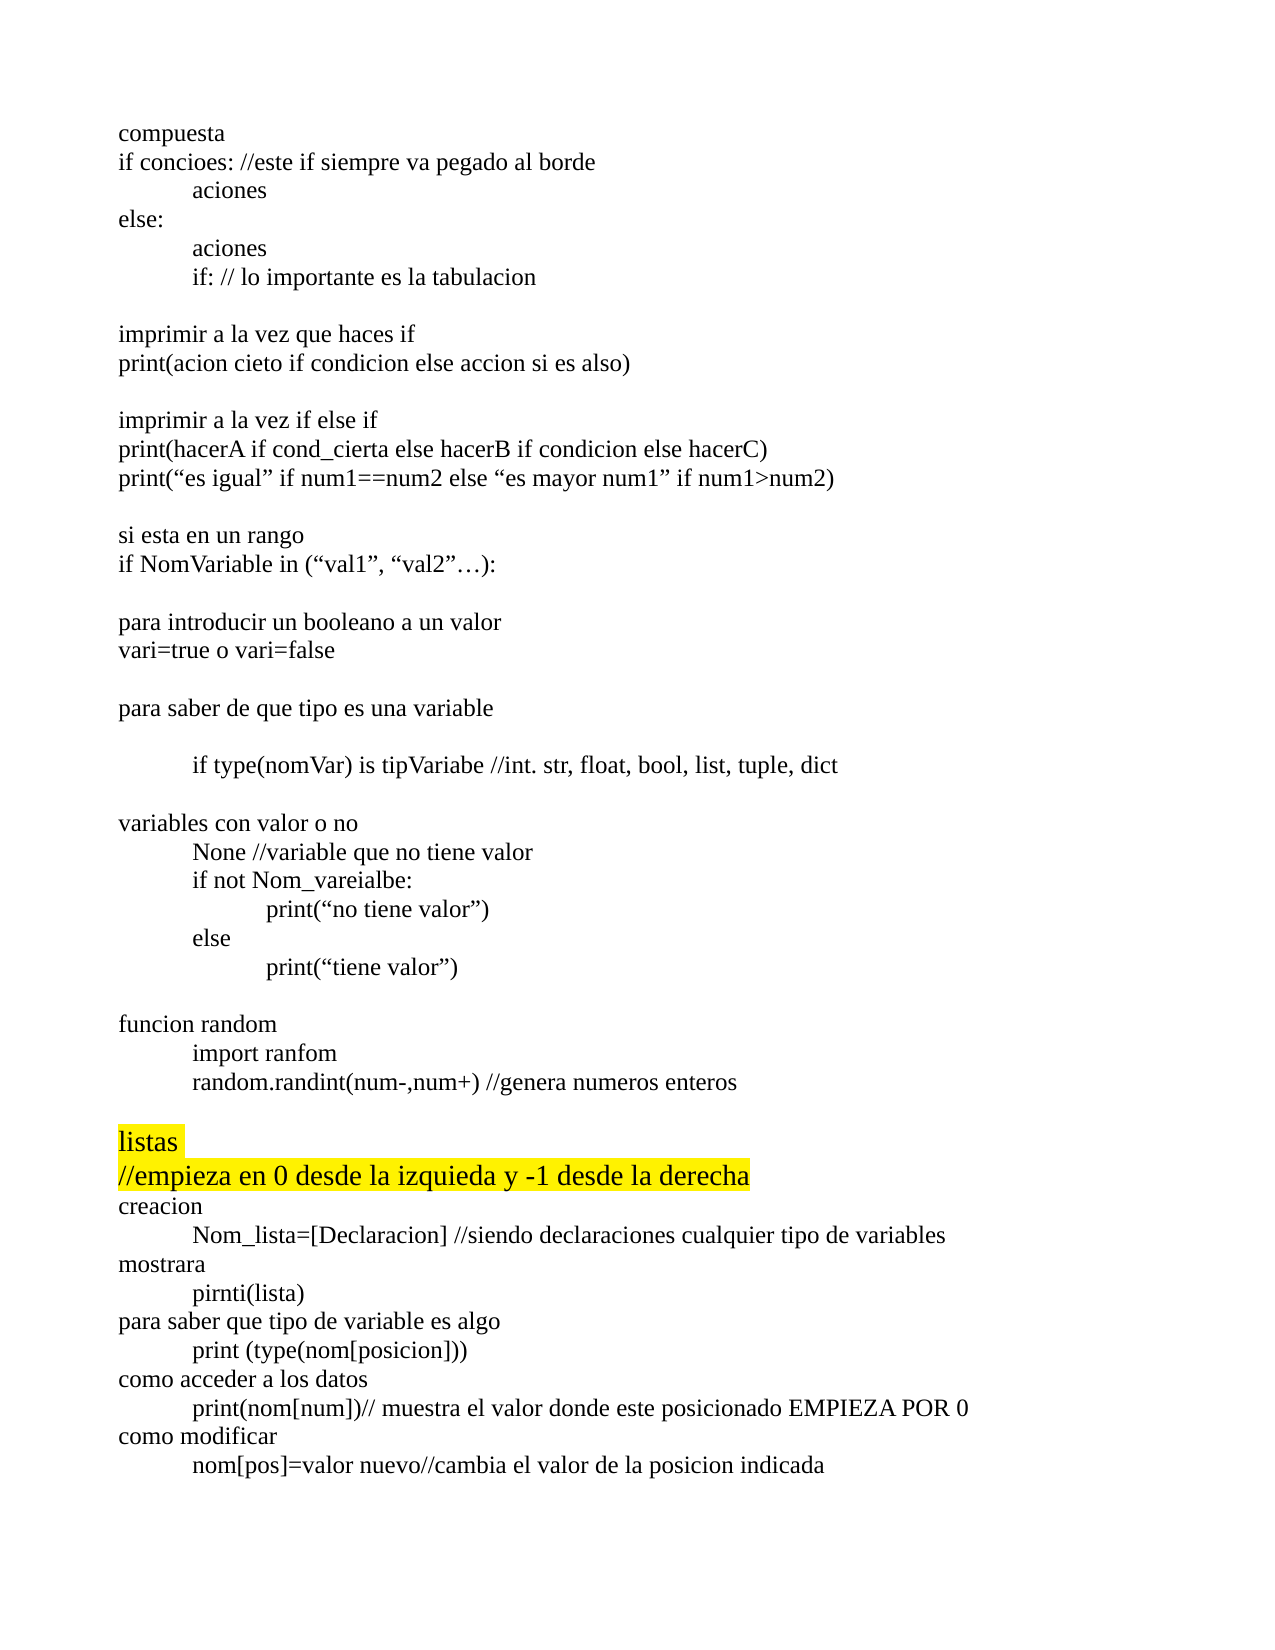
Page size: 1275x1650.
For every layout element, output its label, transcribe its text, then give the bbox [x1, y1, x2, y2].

text if type(nomVar) is tipVariabe //int. str, float, bool, list, tuple, dict [118, 751, 1157, 779]
text if: // lo importante es la tabulacion [118, 262, 1157, 291]
text if concioes: //este if siempre va pegado al borde [118, 147, 1157, 176]
text print(acion cieto if condicion else accion si es also) [118, 348, 1157, 377]
text para saber de que tipo es una variable [118, 693, 1157, 722]
text print(nom[num])// muestra el valor donde este posicionado EMPIEZA POR 0 [118, 1393, 1157, 1421]
text para saber que tipo de variable es algo [118, 1306, 1157, 1335]
text imprimir a la vez if else if [118, 406, 1157, 434]
text como modificar [118, 1421, 1157, 1450]
text aciones [118, 233, 1157, 262]
text print(hacerA if cond_cierta else hacerB if condicion else hacerC) [118, 434, 1157, 463]
text else: [118, 204, 1157, 233]
text if NomVariable in (“val1”, “val2”…): [118, 549, 1157, 578]
text None //variable que no tiene valor [118, 837, 1157, 866]
text nom[pos]=valor nuevo//cambia el valor de la posicion indicada [118, 1450, 1157, 1479]
text import ranfom [118, 1038, 1157, 1067]
text creacion [118, 1191, 1157, 1220]
text pirnti(lista) [118, 1278, 1157, 1306]
text compuesta [118, 118, 1157, 147]
text if not Nom_vareialbe: [118, 866, 1157, 894]
text random.randint(num-,num+) //genera numeros enteros [118, 1067, 1157, 1096]
text print(“no tiene valor”) [118, 894, 1157, 923]
text //empieza en 0 desde la izquieda y -1 desde la derecha [118, 1158, 1157, 1191]
text si esta en un rango [118, 521, 1157, 549]
text listas [118, 1124, 1157, 1158]
text variables con valor o no [118, 808, 1157, 837]
text print (type(nom[posicion])) [118, 1335, 1157, 1364]
text Nom_lista=[Declaracion] //siendo declaraciones cualquier tipo de variables [118, 1220, 1157, 1249]
text aciones [118, 176, 1157, 204]
text else [118, 923, 1157, 952]
text para introducir un booleano a un valor [118, 607, 1157, 636]
text mostrara [118, 1249, 1157, 1278]
text vari=true o vari=false [118, 636, 1157, 664]
text print(“es igual” if num1==num2 else “es mayor num1” if num1>num2) [118, 463, 1157, 492]
text imprimir a la vez que haces if [118, 319, 1157, 348]
text print(“tiene valor”) [118, 952, 1157, 981]
text funcion random [118, 1009, 1157, 1038]
text como acceder a los datos [118, 1364, 1157, 1393]
